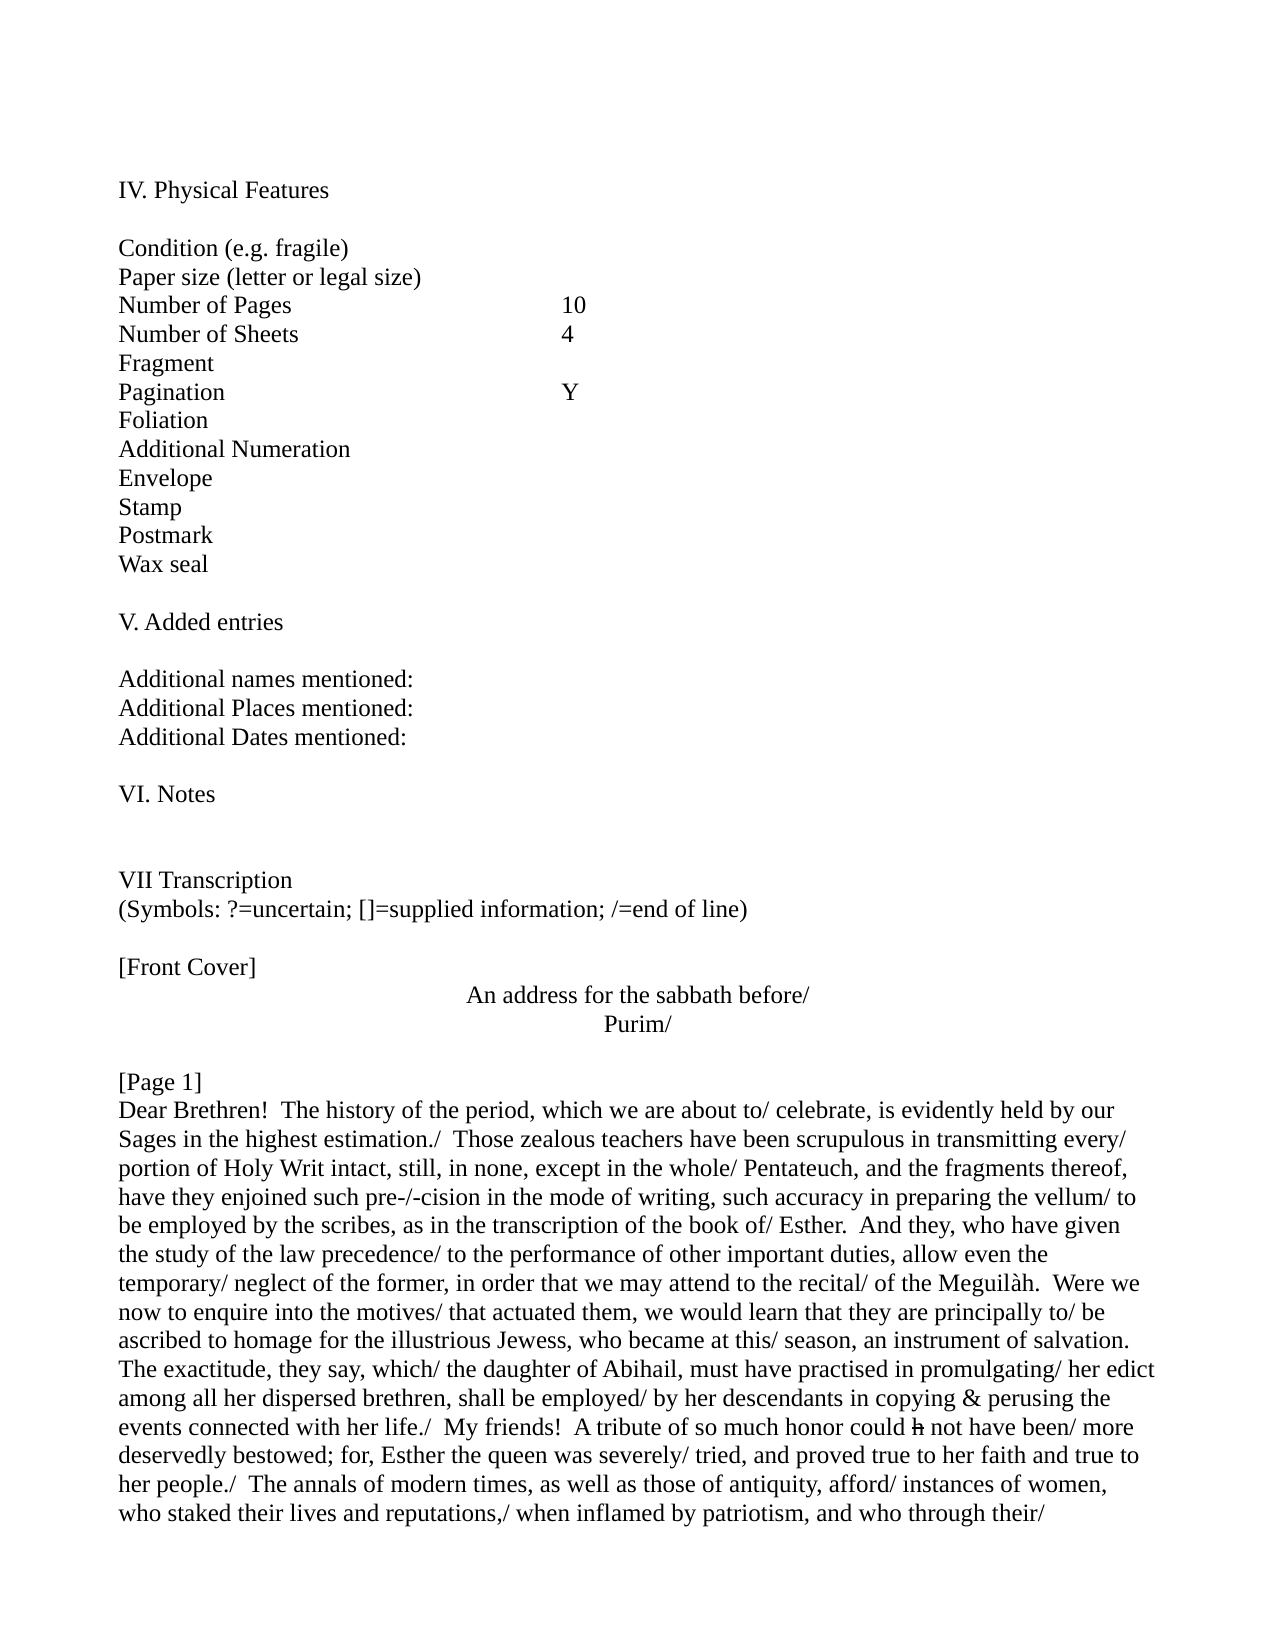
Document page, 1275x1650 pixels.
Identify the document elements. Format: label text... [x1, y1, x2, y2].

text Envelope [118, 463, 1157, 492]
text Wax seal [118, 549, 1157, 578]
text Postma rk [118, 521, 1157, 549]
text [Page 1] [118, 1067, 1157, 1096]
text Number of Pages 10 [118, 291, 1157, 319]
text Additional Dates mentioned: [118, 722, 1157, 751]
text Additional Places mentioned: [118, 693, 1157, 722]
text Foliation [118, 406, 1157, 434]
text Dear Brethren! The history of the period, which we are about to/ celebrate, is evidently held by our Sages in the highest estimation./ Those zealous teachers have been scrupulous in transmitting every/ portion of Holy Writ intact, still, in none, except in the whole/ Pentateuch, and the fragments thereof, have they enjoined such pre-/-cision in the mode of writing, such accuracy in preparing the vellum/ to be employed by the scribes, as in the transcription of the book of/ Esther. And they, who have given the study of the law precedence/ to the performance of other important duties, allow even the temporary/ neglect of the former, in order that we may attend to the recital/ of the Meguilàh. Were we now to enquire into the motives/ that actuated them, we would learn that they are principally to/ be ascribed to homage for the illustrious Jewess, who became at this/ season, an instrument of salvation. The exactitude, they say, which/ the daughter of Abihail, must have practised in promulgating/ her edict among all her dispersed brethren, shall be employed/ by her descendants in copying & perusing the events connected with her life./ My friends! A tribute of so much honor could h not have been/ more deservedly bestowed; for, Esther the queen was severely/ tried, and proved true to her faith and true to her people./ The annals of modern times, as well as those of antiquity, afford/ instances of women, who staked their lives and reputations,/ when inflamed by patriotism, and who through their/ [118, 1096, 1157, 1527]
text Additional names mentioned: [118, 664, 1157, 693]
text V. Added entries [118, 607, 1157, 636]
text Fragment [118, 348, 1157, 377]
text Number of Sheets 4 [118, 319, 1157, 348]
text An address for the sabbath before/ [118, 981, 1157, 1009]
text Stamp [118, 492, 1157, 521]
text Paper size (letter or legal size) [118, 262, 1157, 291]
text (Symbols: ?=uncertain; []=supplied information; /=end of line) [118, 894, 1157, 923]
text [Front Cover] [118, 952, 1157, 981]
text VI. Notes [118, 779, 1157, 808]
text VII Transcription [118, 866, 1157, 894]
text Additional Numeration [118, 434, 1157, 463]
text Pagination Y [118, 377, 1157, 406]
text Purim/ [118, 1009, 1157, 1038]
text Condition (e.g. fragile) [118, 233, 1157, 262]
text IV. Physical Features [118, 176, 1157, 204]
